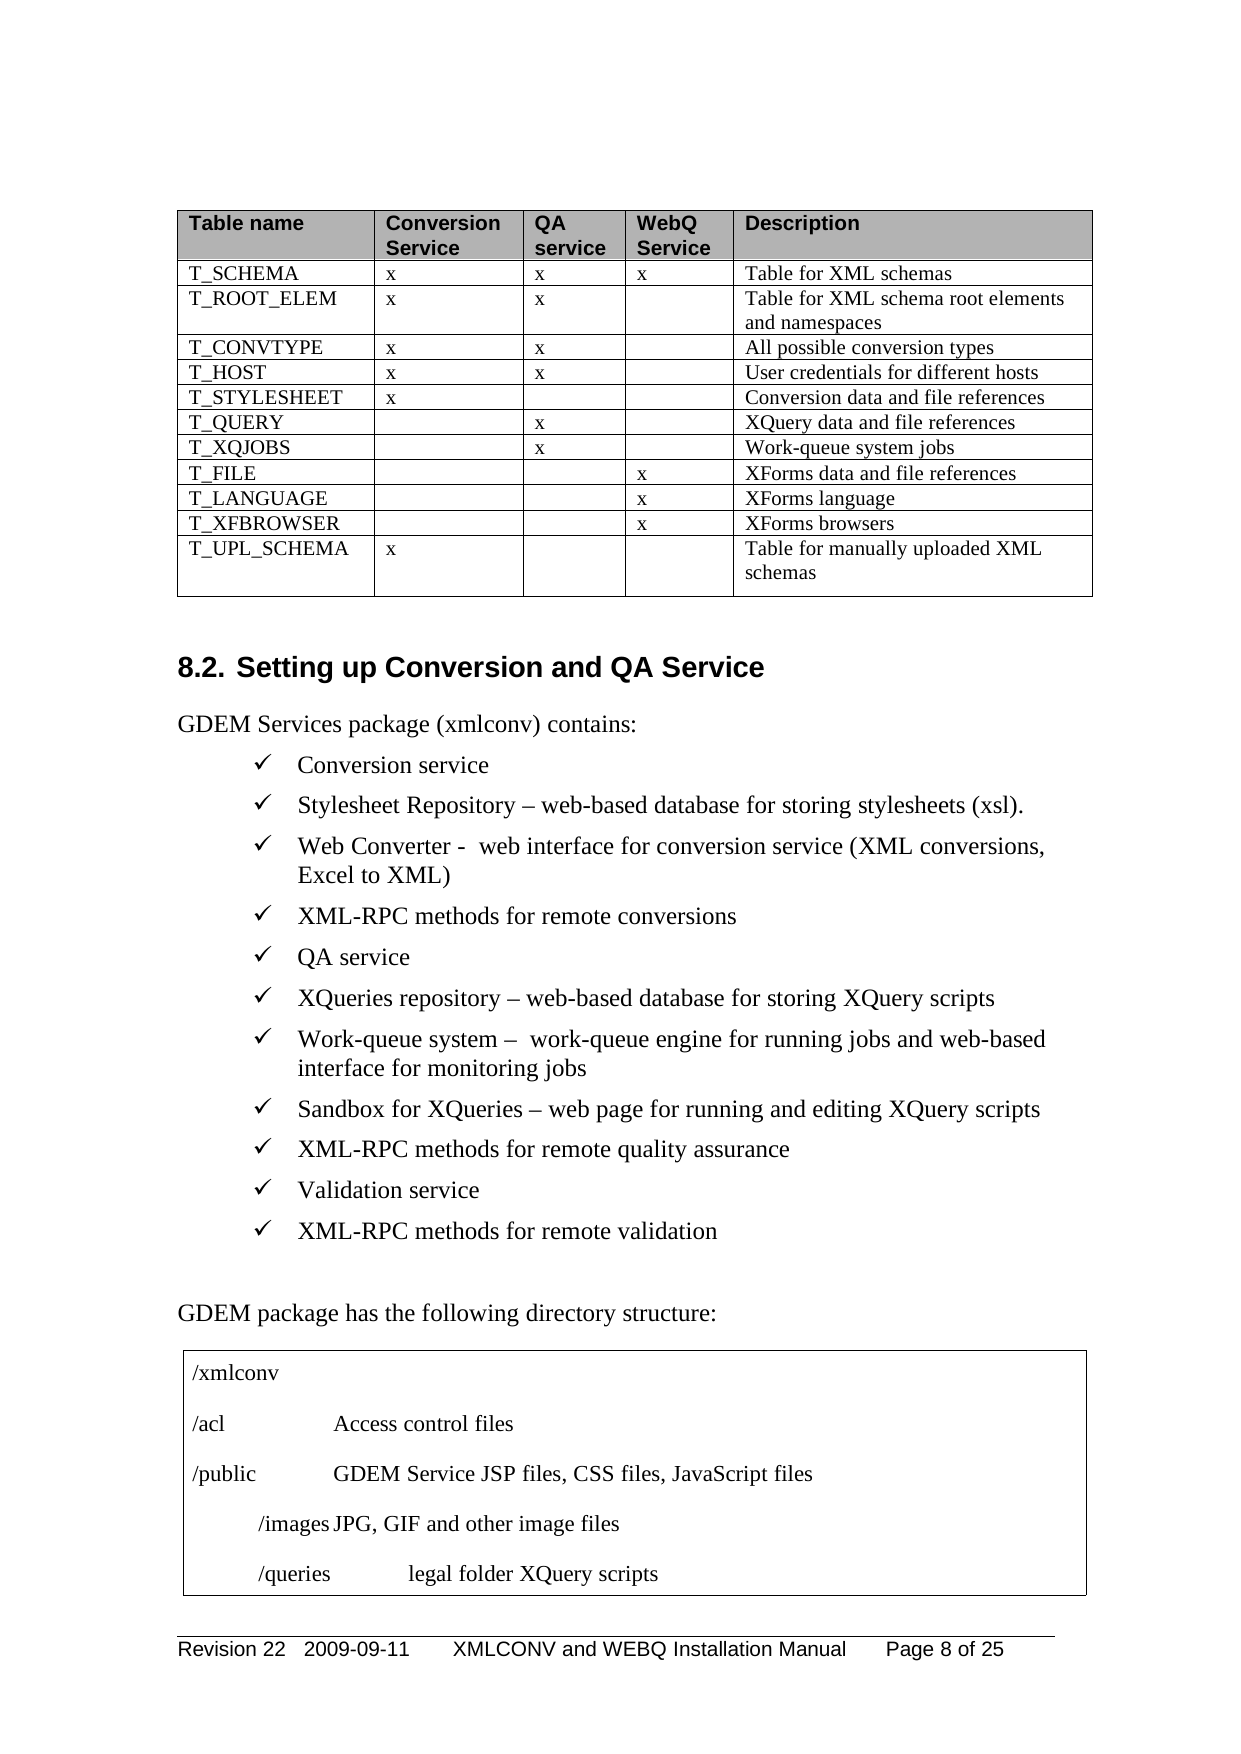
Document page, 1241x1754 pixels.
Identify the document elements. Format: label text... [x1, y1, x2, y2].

list XML-RPC methods for remote validation [252, 1216, 1092, 1245]
table_cell T_QUERY [178, 410, 374, 434]
text GDEM package has the following directory structure: [177, 1298, 1092, 1327]
table_cell XForms browsers [734, 511, 1092, 534]
table_cell T_XQJOBS [178, 435, 374, 459]
table_cell T_XFBROWSER [178, 511, 374, 534]
table_cell [626, 410, 733, 434]
text /xmlconv [184, 1351, 1086, 1386]
text /images JPG, GIF and other image files [184, 1501, 1086, 1536]
table_header Description [734, 211, 1092, 259]
text GDEM Services package (xmlconv) contains: [177, 709, 1092, 738]
subtitle Setting up Conversion and QA Service [177, 650, 1092, 684]
table_header QA service [524, 211, 625, 259]
table_cell Table for manually uploaded XML schemas [734, 536, 1092, 596]
table_cell [626, 536, 733, 596]
table_cell T_UPL_SCHEMA [178, 536, 374, 596]
table_cell Table for XML schema root elements and namespaces [734, 286, 1092, 334]
table_cell x [375, 536, 523, 596]
list QA service [252, 942, 1092, 971]
list Sandbox for XQueries – web page for running and editing XQuery scripts [252, 1093, 1092, 1123]
list Conversion service [252, 749, 1092, 779]
table_cell x [524, 435, 625, 459]
table_cell T_CONVTYPE [178, 335, 374, 359]
table_cell Work-queue system jobs [734, 435, 1092, 459]
table_cell x [626, 485, 733, 509]
table_cell x [524, 360, 625, 384]
list XML-RPC methods for remote conversions [252, 901, 1092, 930]
text /queries legal folder XQuery scripts [184, 1551, 1086, 1595]
table_cell x [524, 335, 625, 359]
table_cell x [375, 360, 523, 384]
table_cell x [524, 410, 625, 434]
table_cell [375, 435, 523, 459]
table_header Table name [178, 211, 374, 259]
table_cell User credentials for different hosts [734, 360, 1092, 384]
table_cell [375, 511, 523, 534]
table_cell [626, 335, 733, 359]
list Validation service [252, 1175, 1092, 1204]
table_cell [626, 435, 733, 459]
table_cell x [626, 261, 733, 284]
table_cell T_FILE [178, 460, 374, 484]
table_cell T_LANGUAGE [178, 485, 374, 509]
table_cell [626, 286, 733, 334]
text /public GDEM Service JSP files, CSS files, JavaScript files [184, 1451, 1086, 1486]
table_cell Conversion data and file references [734, 385, 1092, 409]
table_cell [375, 485, 523, 509]
table_cell x [524, 286, 625, 334]
table_cell x [375, 385, 523, 409]
table_cell T_STYLESHEET [178, 385, 374, 409]
table_cell x [375, 286, 523, 334]
table_cell [375, 460, 523, 484]
table_cell XQuery data and file references [734, 410, 1092, 434]
table_cell [524, 385, 625, 409]
table_cell T_SCHEMA [178, 261, 374, 284]
table_cell [524, 511, 625, 534]
table_cell XForms language [734, 485, 1092, 509]
list XQueries repository – web-based database for storing XQuery scripts [252, 983, 1092, 1012]
table_cell x [375, 335, 523, 359]
table_header Conversion Service [375, 211, 523, 259]
table_cell [524, 485, 625, 509]
table_cell [626, 385, 733, 409]
text /acl Access control files [184, 1400, 1086, 1436]
table_cell [375, 410, 523, 434]
table_cell x [626, 511, 733, 534]
table_cell T_ROOT_ELEM [178, 286, 374, 334]
table_cell XForms data and file references [734, 460, 1092, 484]
list Stylesheet Repository – web-based database for storing stylesheets (xsl). [252, 790, 1092, 819]
table_cell T_HOST [178, 360, 374, 384]
table_cell [524, 536, 625, 596]
table_cell [524, 460, 625, 484]
table_cell x [375, 261, 523, 284]
table_cell [626, 360, 733, 384]
list Web Converter - web interface for conversion service (XML conversions, Excel to XML) [252, 831, 1092, 889]
table_header WebQ Service [626, 211, 733, 259]
table_cell x [524, 261, 625, 284]
table_cell x [626, 460, 733, 484]
list Work-queue system – work-queue engine for running jobs and web-based interface for monitoring jobs [252, 1024, 1092, 1082]
table_cell All possible conversion types [734, 335, 1092, 359]
table_cell Table for XML schemas [734, 261, 1092, 284]
list XML-RPC methods for remote quality assurance [252, 1134, 1092, 1163]
